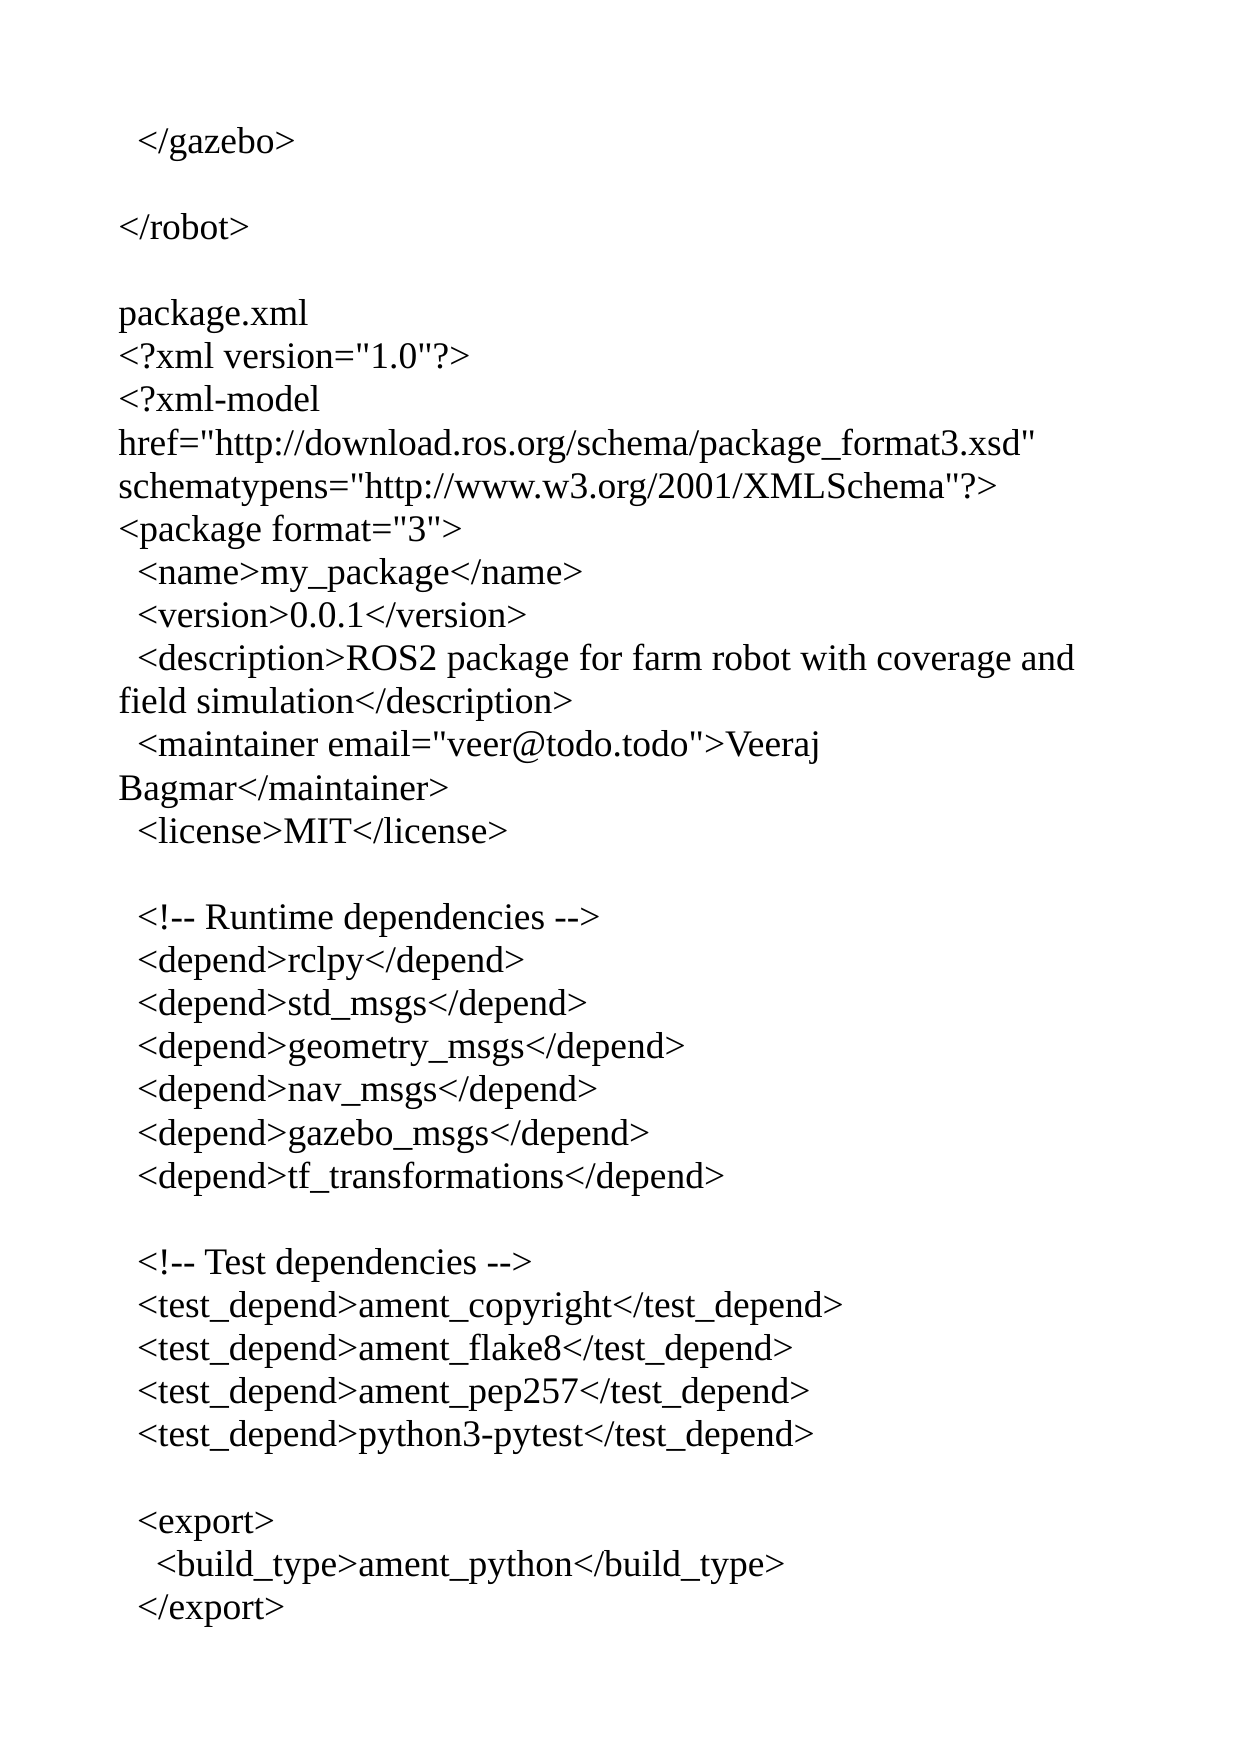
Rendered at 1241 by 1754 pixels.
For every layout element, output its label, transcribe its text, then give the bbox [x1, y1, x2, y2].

text <name>my_package</name> [118, 549, 1122, 592]
text package.xml [118, 291, 1122, 334]
text <depend>gazebo_msgs</depend> [118, 1110, 1122, 1153]
text <depend>geometry_msgs</depend> [118, 1024, 1122, 1067]
text </gazebo> [118, 118, 1122, 161]
text <?xml-model href="http://download.ros.org/schema/package_format3.xsd" schematypens="http://www.w3.org/2001/XMLSchema"?> [118, 377, 1122, 506]
text <test_depend>ament_pep257</test_depend> [118, 1369, 1122, 1412]
text <test_depend>ament_copyright</test_depend> [118, 1282, 1122, 1326]
text <maintainer email="veer@todo.todo">Veeraj Bagmar</maintainer> [118, 722, 1122, 808]
text <test_depend>python3-pytest</test_depend> [118, 1412, 1122, 1455]
text <package format="3"> [118, 506, 1122, 549]
text <export> [118, 1498, 1122, 1541]
text <depend>rclpy</depend> [118, 937, 1122, 981]
text <description>ROS2 package for farm robot with coverage and field simulation</description> [118, 636, 1122, 722]
text <license>MIT</license> [118, 808, 1122, 851]
text <depend>std_msgs</depend> [118, 981, 1122, 1024]
text <depend>nav_msgs</depend> [118, 1067, 1122, 1110]
text <depend>tf_transformations</depend> [118, 1153, 1122, 1196]
text </robot> [118, 204, 1122, 247]
text </export> [118, 1584, 1122, 1627]
text <?xml version="1.0"?> [118, 334, 1122, 377]
text <build_type>ament_python</build_type> [118, 1541, 1122, 1584]
text <!-- Test dependencies --> [118, 1239, 1122, 1282]
text <test_depend>ament_flake8</test_depend> [118, 1326, 1122, 1369]
text <!-- Runtime dependencies --> [118, 894, 1122, 937]
text <version>0.0.1</version> [118, 592, 1122, 636]
